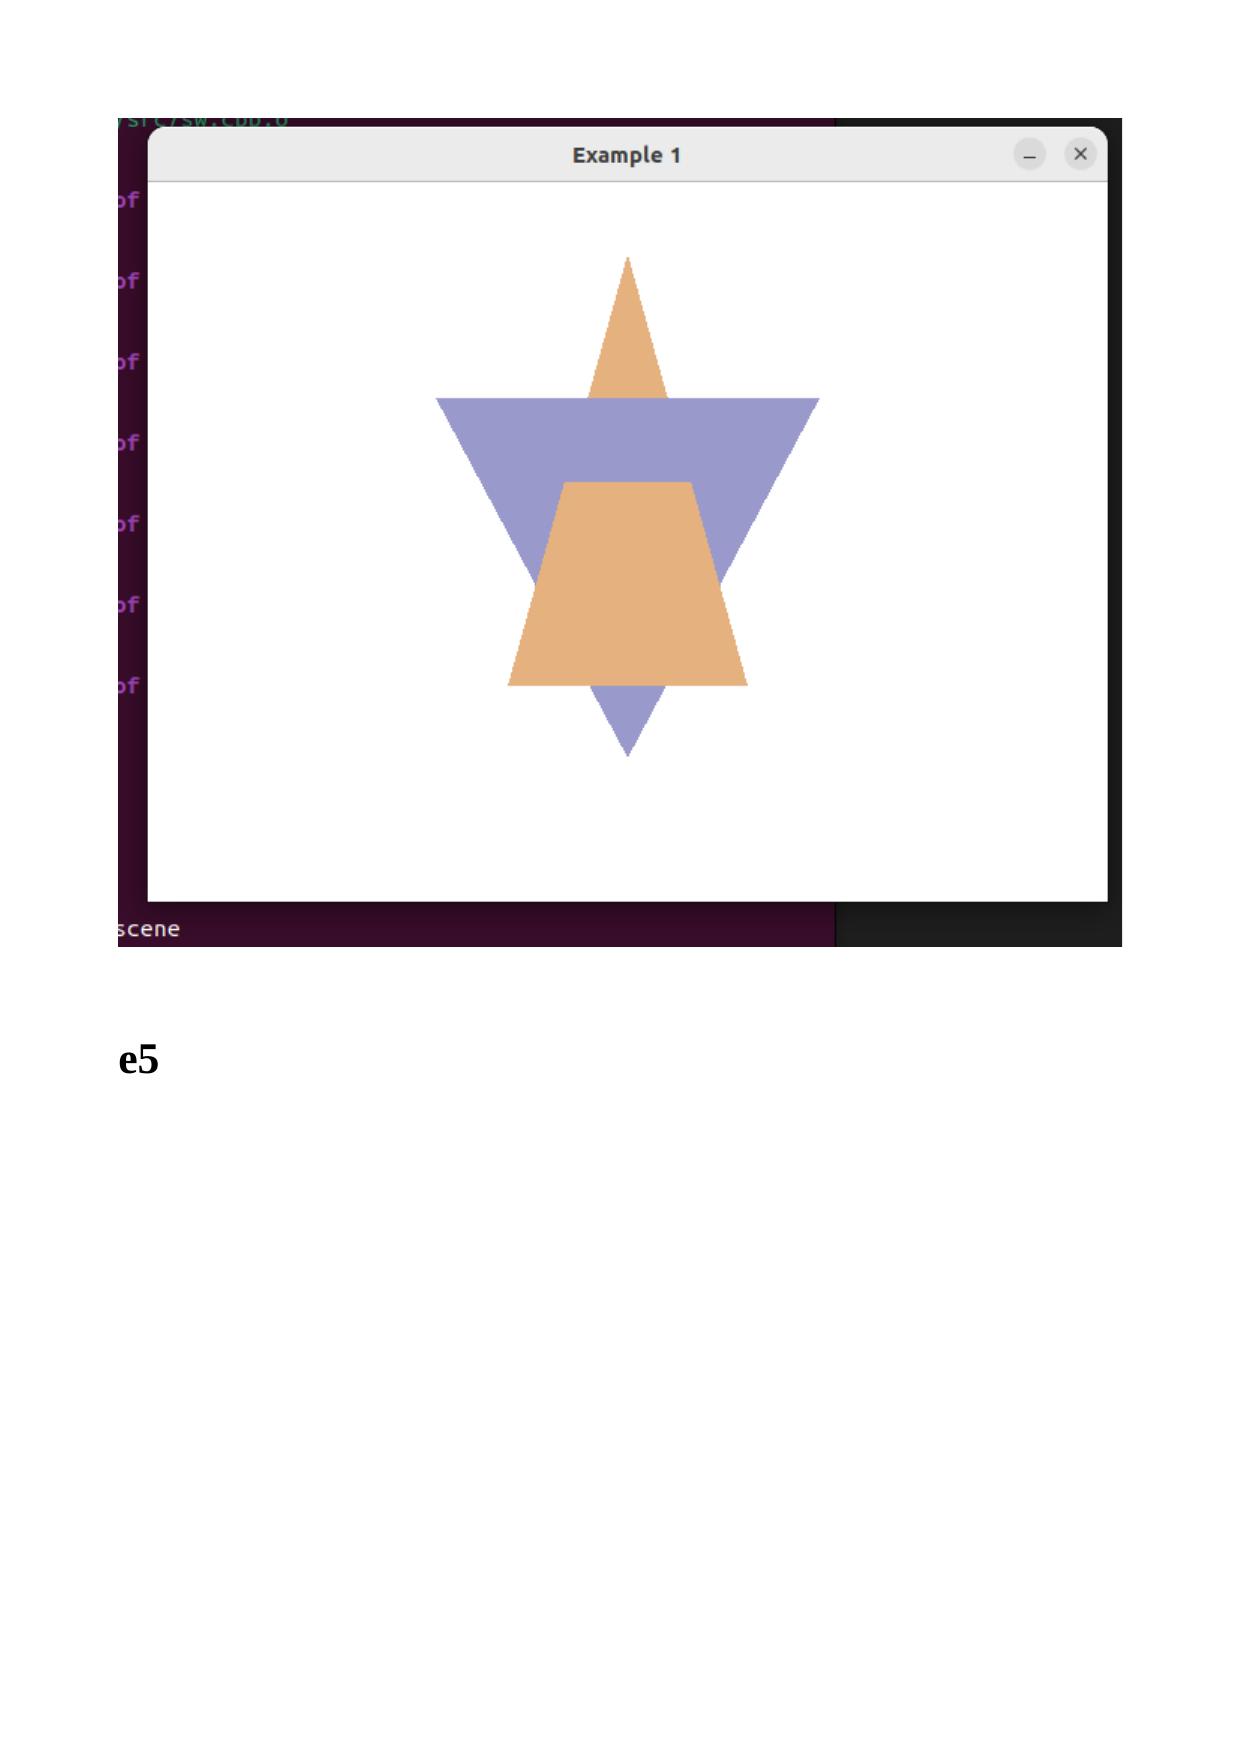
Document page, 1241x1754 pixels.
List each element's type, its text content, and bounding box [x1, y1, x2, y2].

text e5 [118, 1033, 1122, 1083]
picture [118, 118, 1123, 947]
